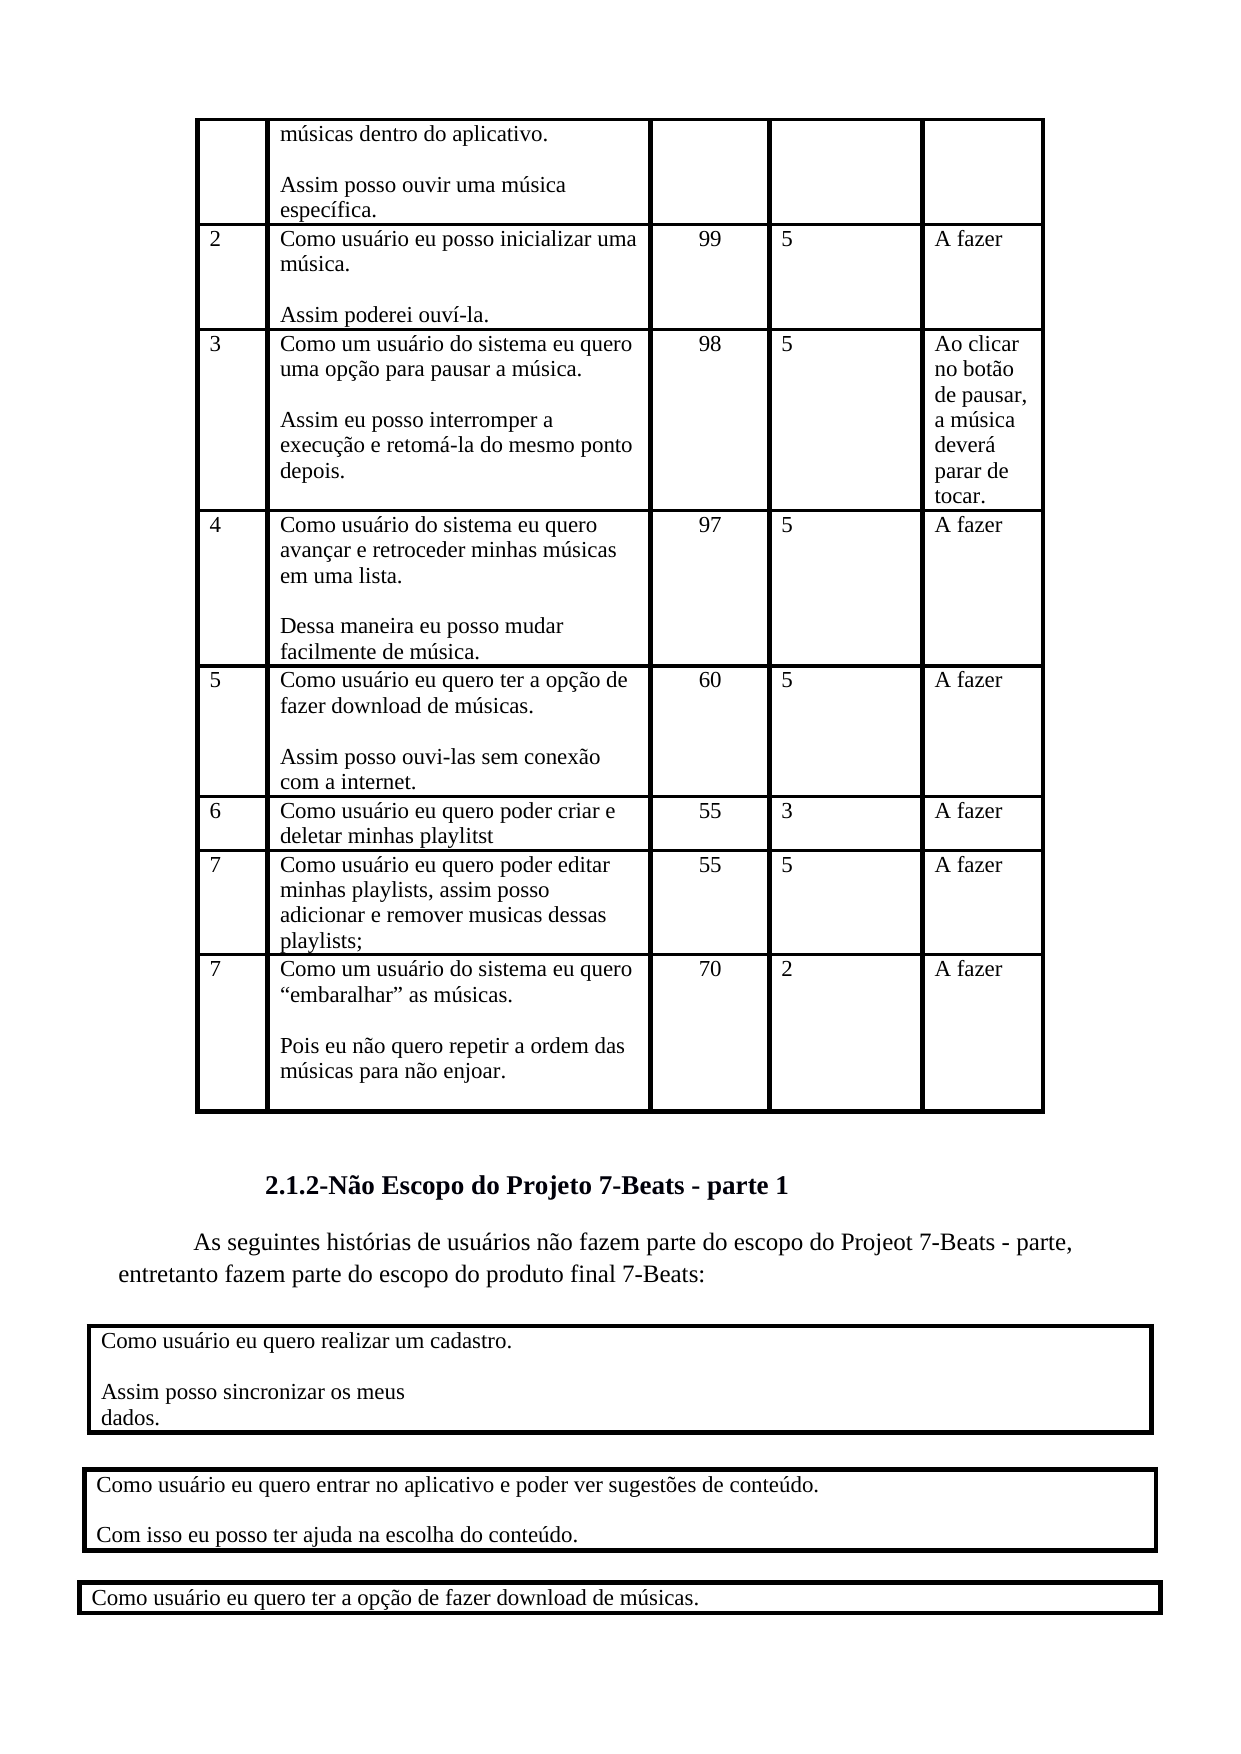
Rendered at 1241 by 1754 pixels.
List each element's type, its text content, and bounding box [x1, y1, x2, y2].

table_cell A fazer [925, 226, 1041, 328]
table_cell Como um usuário do sistema eu quero “embaralhar” as músicas. Pois eu não quero repetir a ordem das músicas para não enjoar. [270, 956, 648, 1109]
table_header Como usuário eu quero entrar no aplicativo e poder ver sugestões de conteúdo. Com isso eu posso ter ajuda na escolha do conteúdo. [87, 1472, 1154, 1548]
table_cell 99 [653, 226, 767, 328]
table_cell 2 [772, 956, 920, 1109]
table_cell 98 [653, 331, 767, 509]
table_cell Como usuário eu quero ter a opção de fazer download de músicas. Assim posso ouvi-las sem conexão com a internet. [270, 668, 648, 794]
text As seguintes histórias de usuários não fazem parte do escopo do Projeot 7-Beats - parte, entretanto fazem parte do escopo do produto final 7-Beats: [118, 1228, 1122, 1288]
table_header Como usuário eu quero realizar um cadastro. Assim posso sincronizar os meus dados. [91, 1328, 1149, 1430]
table_cell 97 [653, 512, 767, 664]
table_cell Ao clicar no botão de pausar, a música deverá parar de tocar. [925, 331, 1041, 509]
table_cell [772, 121, 920, 223]
table_cell Como usuário eu posso inicializar uma música. Assim poderei ouví-la. [270, 226, 648, 328]
table_cell 55 [653, 798, 767, 848]
table_cell A fazer [925, 668, 1041, 794]
table_cell Como usuário eu quero poder criar e deletar minhas playlitst [270, 798, 648, 848]
table_cell A fazer [925, 852, 1041, 953]
table_cell 7 [200, 956, 265, 1109]
table_cell 5 [200, 668, 265, 794]
table_cell Como usuário do sistema eu quero avançar e retroceder minhas músicas em uma lista. Dessa maneira eu posso mudar facilmente de música. [270, 512, 648, 664]
table_cell A fazer [925, 798, 1041, 848]
table_cell 5 [772, 331, 920, 509]
table_cell 60 [653, 668, 767, 794]
table_cell Como usuário eu quero poder editar minhas playlists, assim posso adicionar e remover musicas dessas playlists; [270, 852, 648, 953]
table_cell 2 [200, 226, 265, 328]
table_cell 55 [653, 852, 767, 953]
table_cell [925, 121, 1041, 223]
table_cell 5 [772, 512, 920, 664]
table_cell [200, 121, 265, 223]
table_cell 4 [200, 512, 265, 664]
table_cell [653, 121, 767, 223]
table_cell 5 [772, 668, 920, 794]
table_cell 5 [772, 226, 920, 328]
table_cell 3 [200, 331, 265, 509]
subtitle 2.1.2-Não Escopo do Projeto 7-Beats - parte 1 [265, 1170, 1122, 1200]
table_header Como usuário eu quero ter a opção de fazer download de músicas. [82, 1585, 1158, 1611]
table_cell músicas dentro do aplicativo. Assim posso ouvir uma música específica. [270, 121, 648, 223]
table_cell A fazer [925, 512, 1041, 664]
table_cell Como um usuário do sistema eu quero uma opção para pausar a música. Assim eu posso interromper a execução e retomá-la do mesmo ponto depois. [270, 331, 648, 509]
table_cell 3 [772, 798, 920, 848]
table_cell 70 [653, 956, 767, 1109]
table_cell 7 [200, 852, 265, 953]
table_cell 5 [772, 852, 920, 953]
table_cell A fazer [925, 956, 1041, 1109]
table_cell 6 [200, 798, 265, 848]
